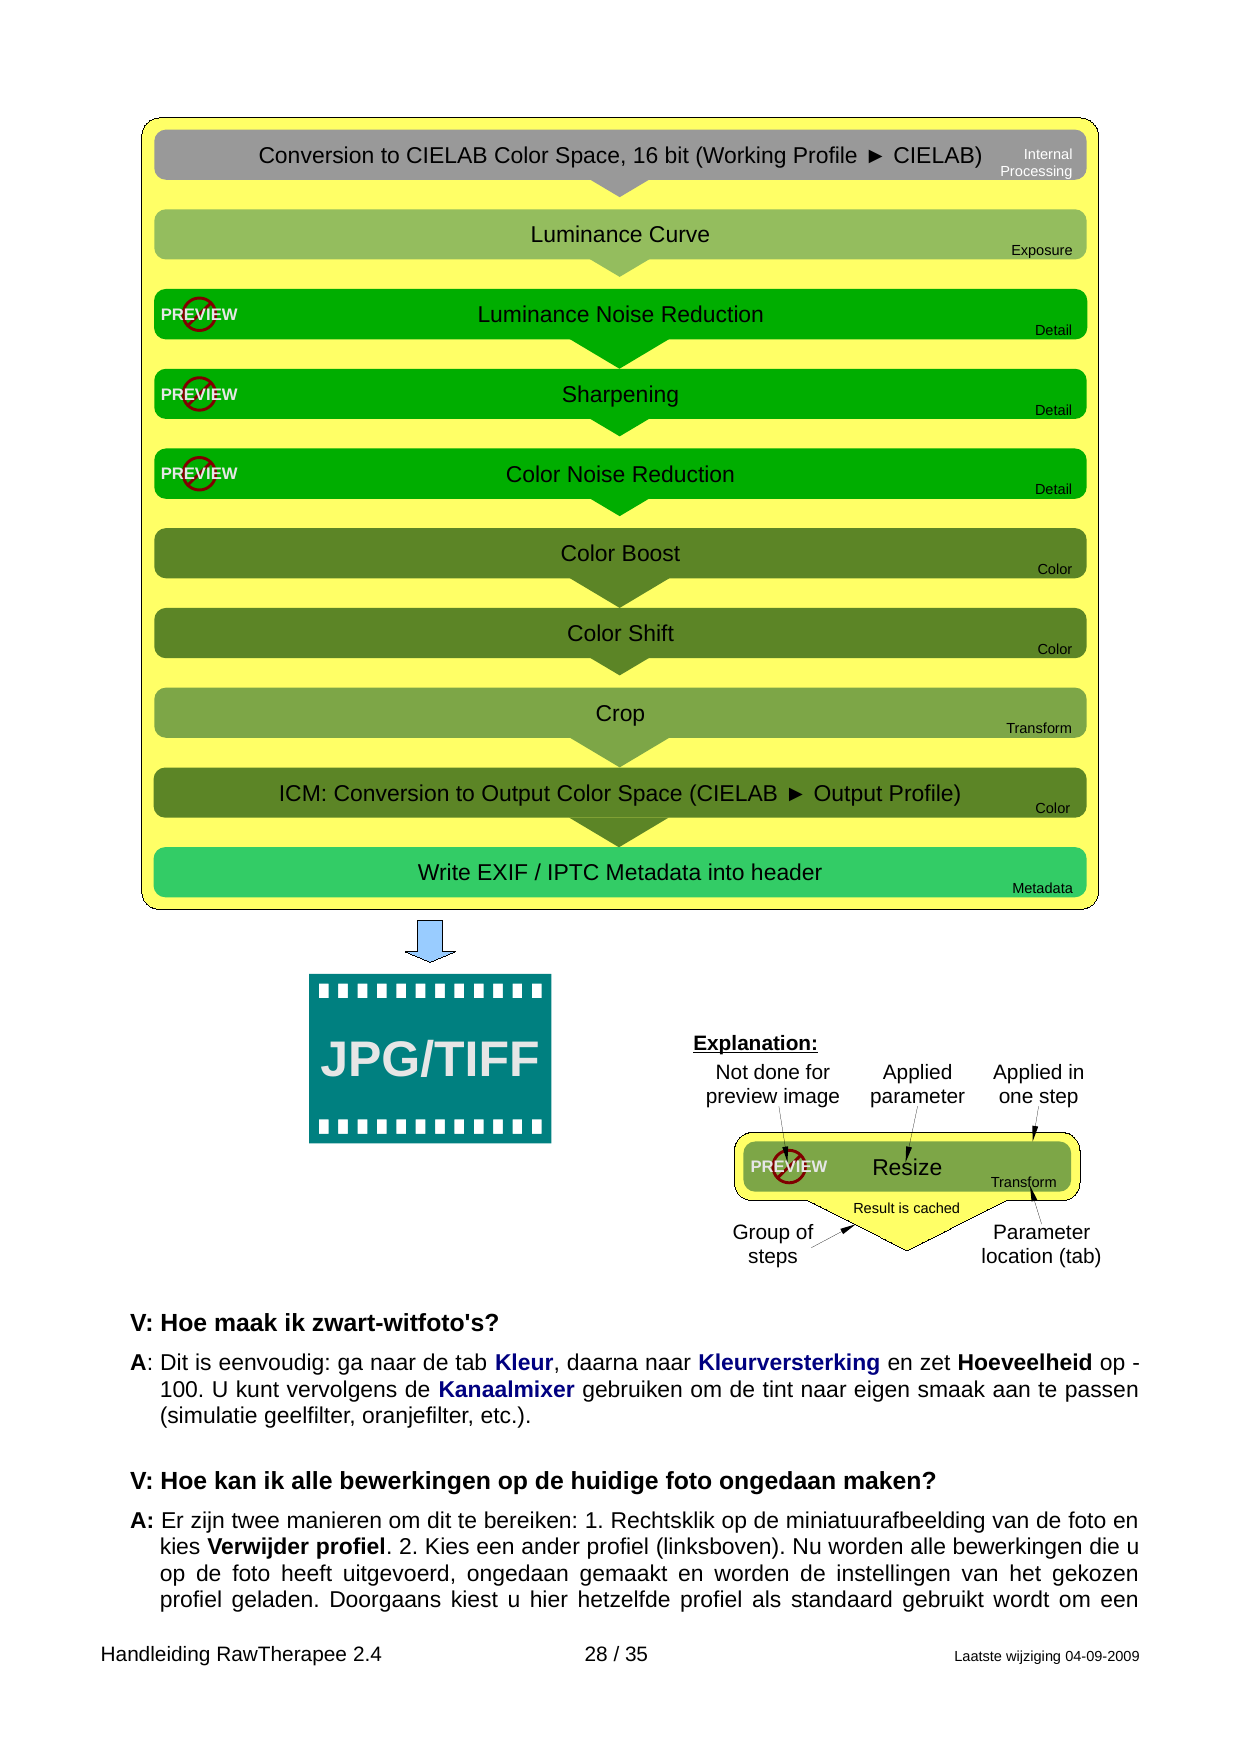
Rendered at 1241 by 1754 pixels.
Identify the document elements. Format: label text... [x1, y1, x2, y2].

subtitle V: Hoe maak ik zwart-witfoto's? [130, 1308, 1140, 1337]
text A: Er zijn twee manieren om dit te bereiken: 1. Rechtsklik op de miniatuurafbeelding van de foto en kies Verwijder profiel. 2. Kies een ander profiel (linksboven). Nu worden alle bewerkingen die u op de foto heeft uitgevoerd, ongedaan gemaakt en worden de instellingen van het gekozen profiel geladen. Doorgaans kiest u hier hetzelfde profiel als standaard gebruikt wordt om een [130, 1507, 1140, 1612]
table_cell [100, 915, 1140, 1283]
text A: Dit is eenvoudig: ga naar de tab Kleur, daarna naar Kleurversterking en zet Hoeveelheid op -100. U kunt vervolgens de Kanaalmixer gebruiken om de tint naar eigen smaak aan te passen (simulatie geelfilter, oranjefilter, etc.). [130, 1349, 1140, 1428]
subtitle V: Hoe kan ik alle bewerkingen op de huidige foto ongedaan maken? [130, 1466, 1140, 1494]
table_cell [100, 112, 1140, 915]
